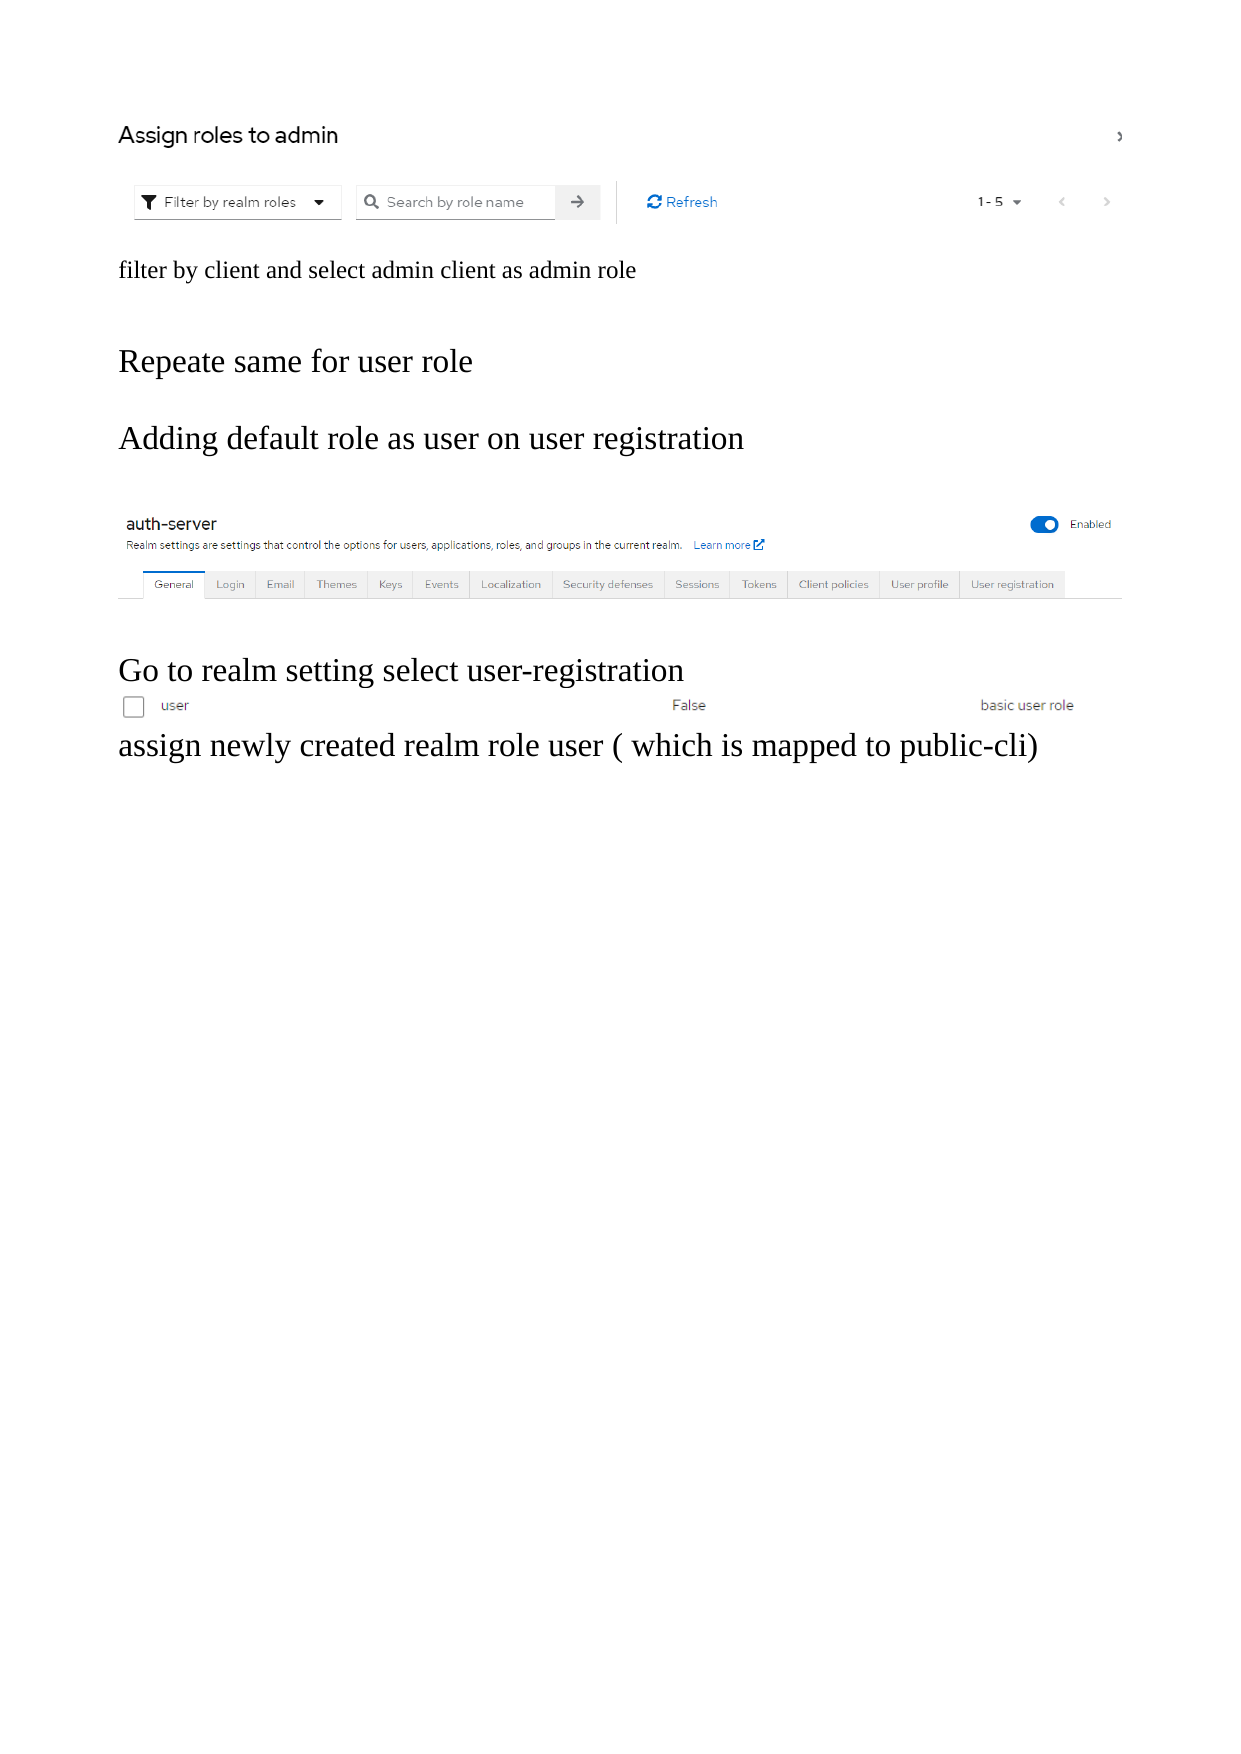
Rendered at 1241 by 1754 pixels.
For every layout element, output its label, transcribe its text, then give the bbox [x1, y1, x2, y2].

text Repeate same for user role [118, 341, 1122, 380]
text Go to realm setting select user-registration [118, 650, 1122, 688]
text Adding default role as user on user registration [118, 418, 1122, 456]
picture [118, 494, 1122, 612]
text filter by client and select admin client as admin role [118, 255, 1122, 284]
text assign newly created realm role user ( which is mapped to public-cli) [118, 725, 1122, 763]
picture [118, 688, 1122, 725]
picture [118, 118, 1122, 227]
